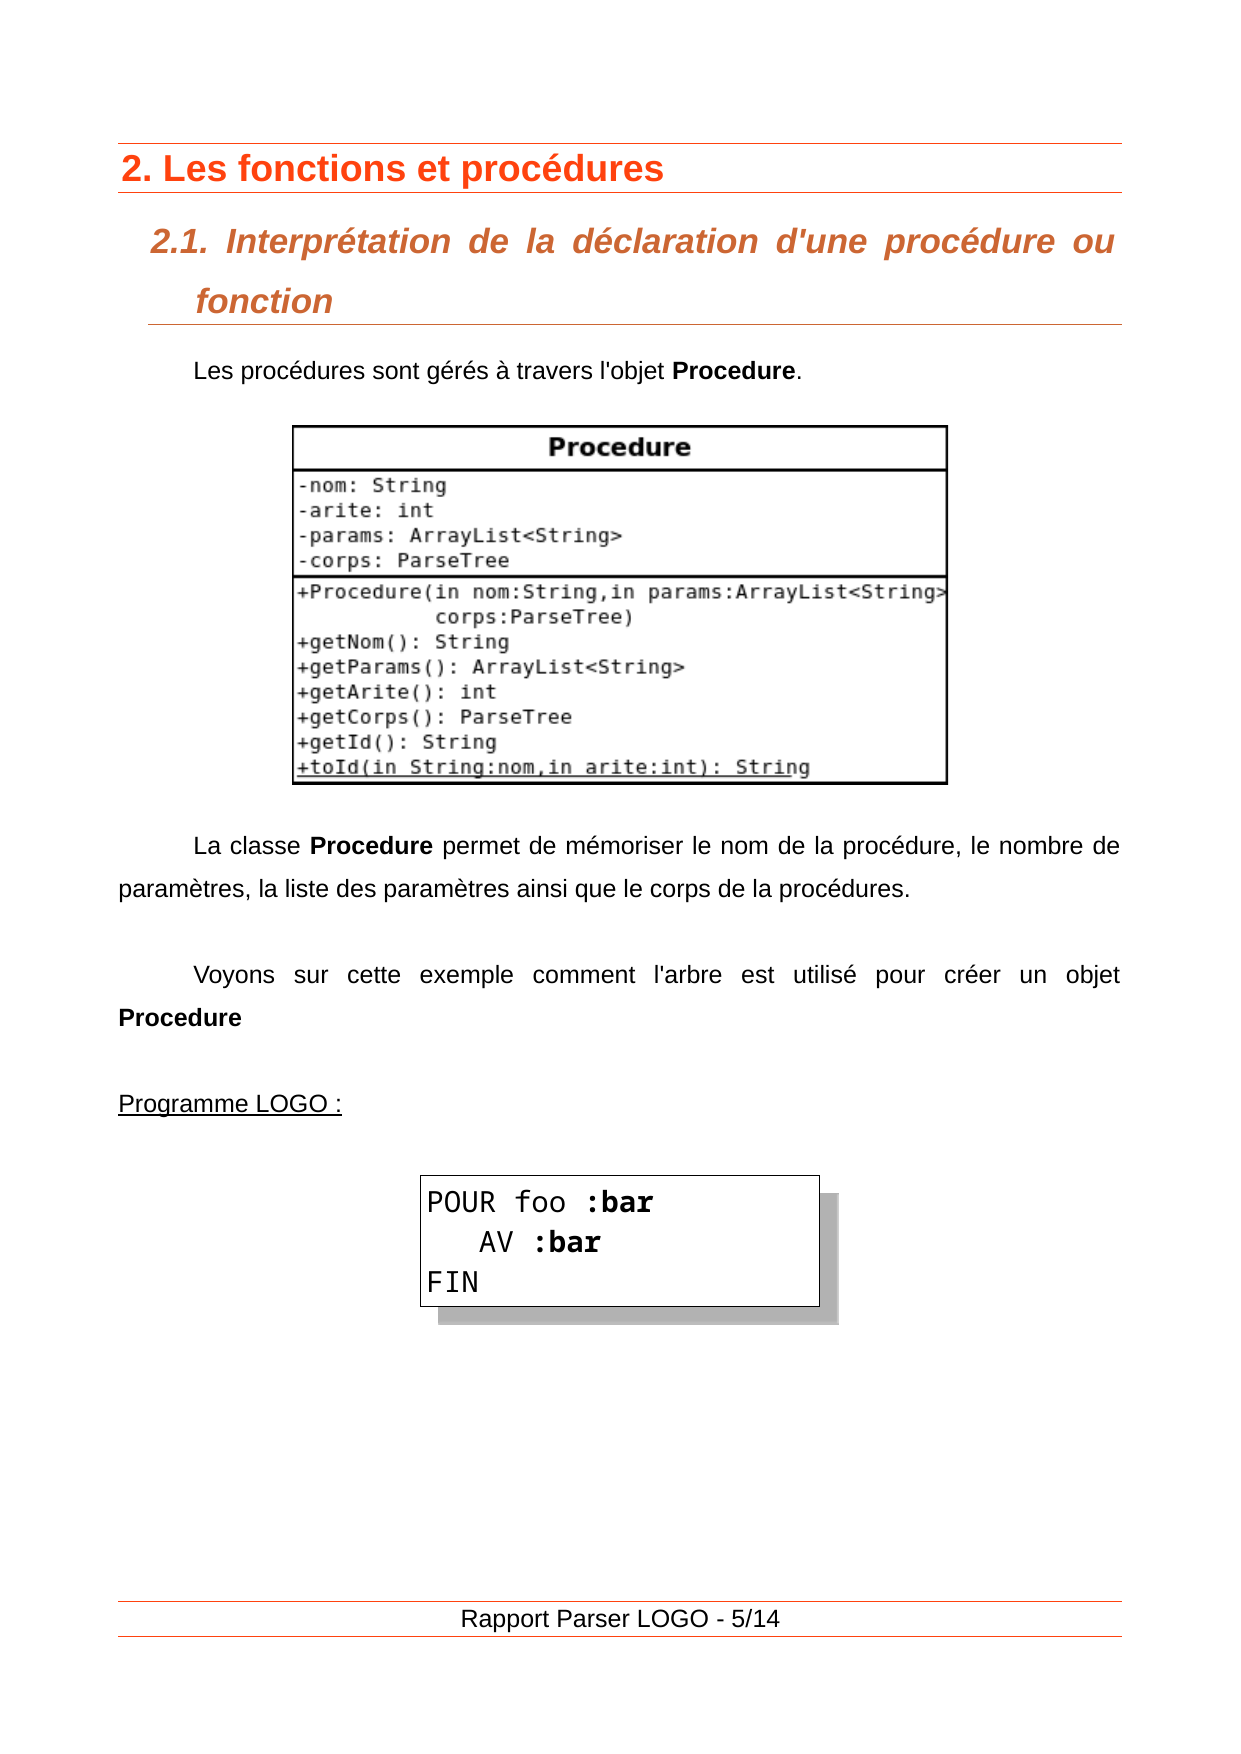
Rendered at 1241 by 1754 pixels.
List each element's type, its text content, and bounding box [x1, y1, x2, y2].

subtitle 2.1. Interprétation de la déclaration d'une procédure ou fonction [148, 217, 1122, 324]
subtitle 2. Les fonctions et procédures [118, 144, 1122, 192]
text Les procédures sont gérés à travers l'objet Procedure. [118, 356, 1122, 385]
text Voyons sur cette exemple comment l'arbre est utilisé pour créer un objet Procedure [118, 960, 1122, 1032]
picture [292, 425, 949, 785]
text La classe Procedure permet de mémoriser le nom de la procédure, le nombre de paramètres, la liste des paramètres ainsi que le corps de la procédures. [118, 831, 1122, 903]
text Programme LOGO : [118, 1089, 1122, 1118]
